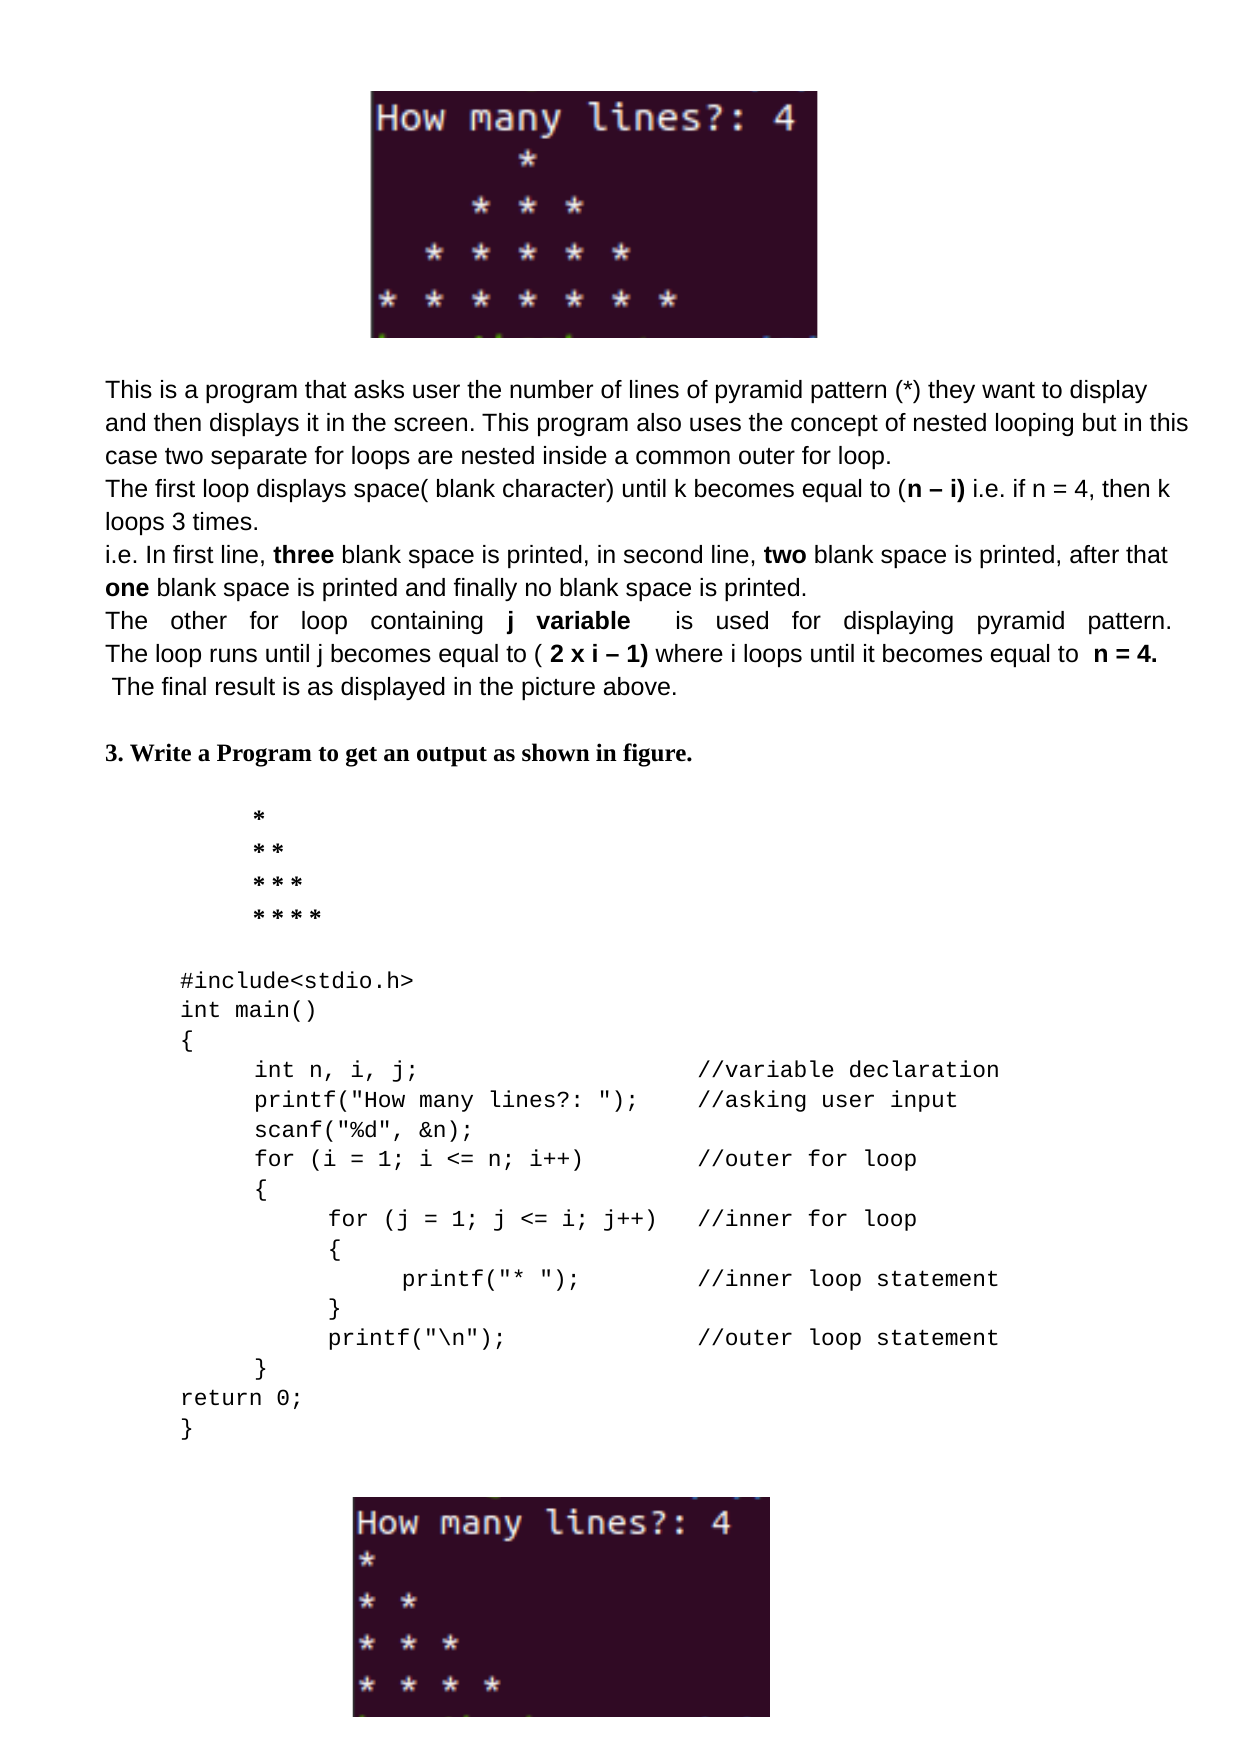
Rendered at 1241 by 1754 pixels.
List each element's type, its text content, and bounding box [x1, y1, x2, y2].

text { [180, 1029, 1195, 1054]
picture [370, 91, 477, 338]
text { [180, 1237, 1195, 1263]
text printf("* "); //inner loop statement [180, 1267, 1195, 1293]
text * * * [105, 870, 1195, 899]
picture [352, 1497, 462, 1717]
text { [180, 1178, 1195, 1203]
text for (i = 1; i <= n; i++) //outer for loop [180, 1148, 1195, 1174]
text The first loop displays space( blank character) until k becomes equal to (n – i) i.e. if n = 4, then k loops 3 times. i.e. In first line, three blank space is printed, in second line, two blank space is printed, after that one blank space is printed and finally no blank space is printed. [105, 474, 1195, 602]
text 3. Write a Program to get an output as shown in figure. [105, 738, 1195, 767]
text #include<stdio.h> [180, 969, 1195, 995]
text } [180, 1416, 1195, 1442]
text * * [105, 837, 1195, 866]
text The final result is as displayed in the picture above. [105, 672, 1195, 701]
text } [180, 1356, 1195, 1382]
text } [180, 1297, 1195, 1323]
text This is a program that asks user the number of lines of pyramid pattern (*) they want to display and then displays it in the screen. This program also uses the concept of nested looping but in this case two separate for loops are nested inside a common outer for loop. [105, 375, 1195, 469]
text for (j = 1; j <= i; j++) //inner for loop [180, 1207, 1195, 1233]
text int main() [180, 999, 1195, 1025]
text printf("\n"); //outer loop statement [180, 1327, 1195, 1352]
text The other for loop containing j variable is used for displaying pyramid pattern. The loop runs until j becomes equal to ( 2 x i – 1) where i loops until it becomes equal to n = 4. [105, 606, 1195, 668]
text int n, i, j; //variable declaration [180, 1058, 1195, 1084]
text printf("How many lines?: "); //asking user input [180, 1088, 1195, 1114]
text * [105, 804, 1195, 833]
text * * * * [105, 903, 1195, 932]
text return 0; [180, 1386, 1195, 1412]
text scanf("%d", &n); [180, 1118, 1195, 1144]
